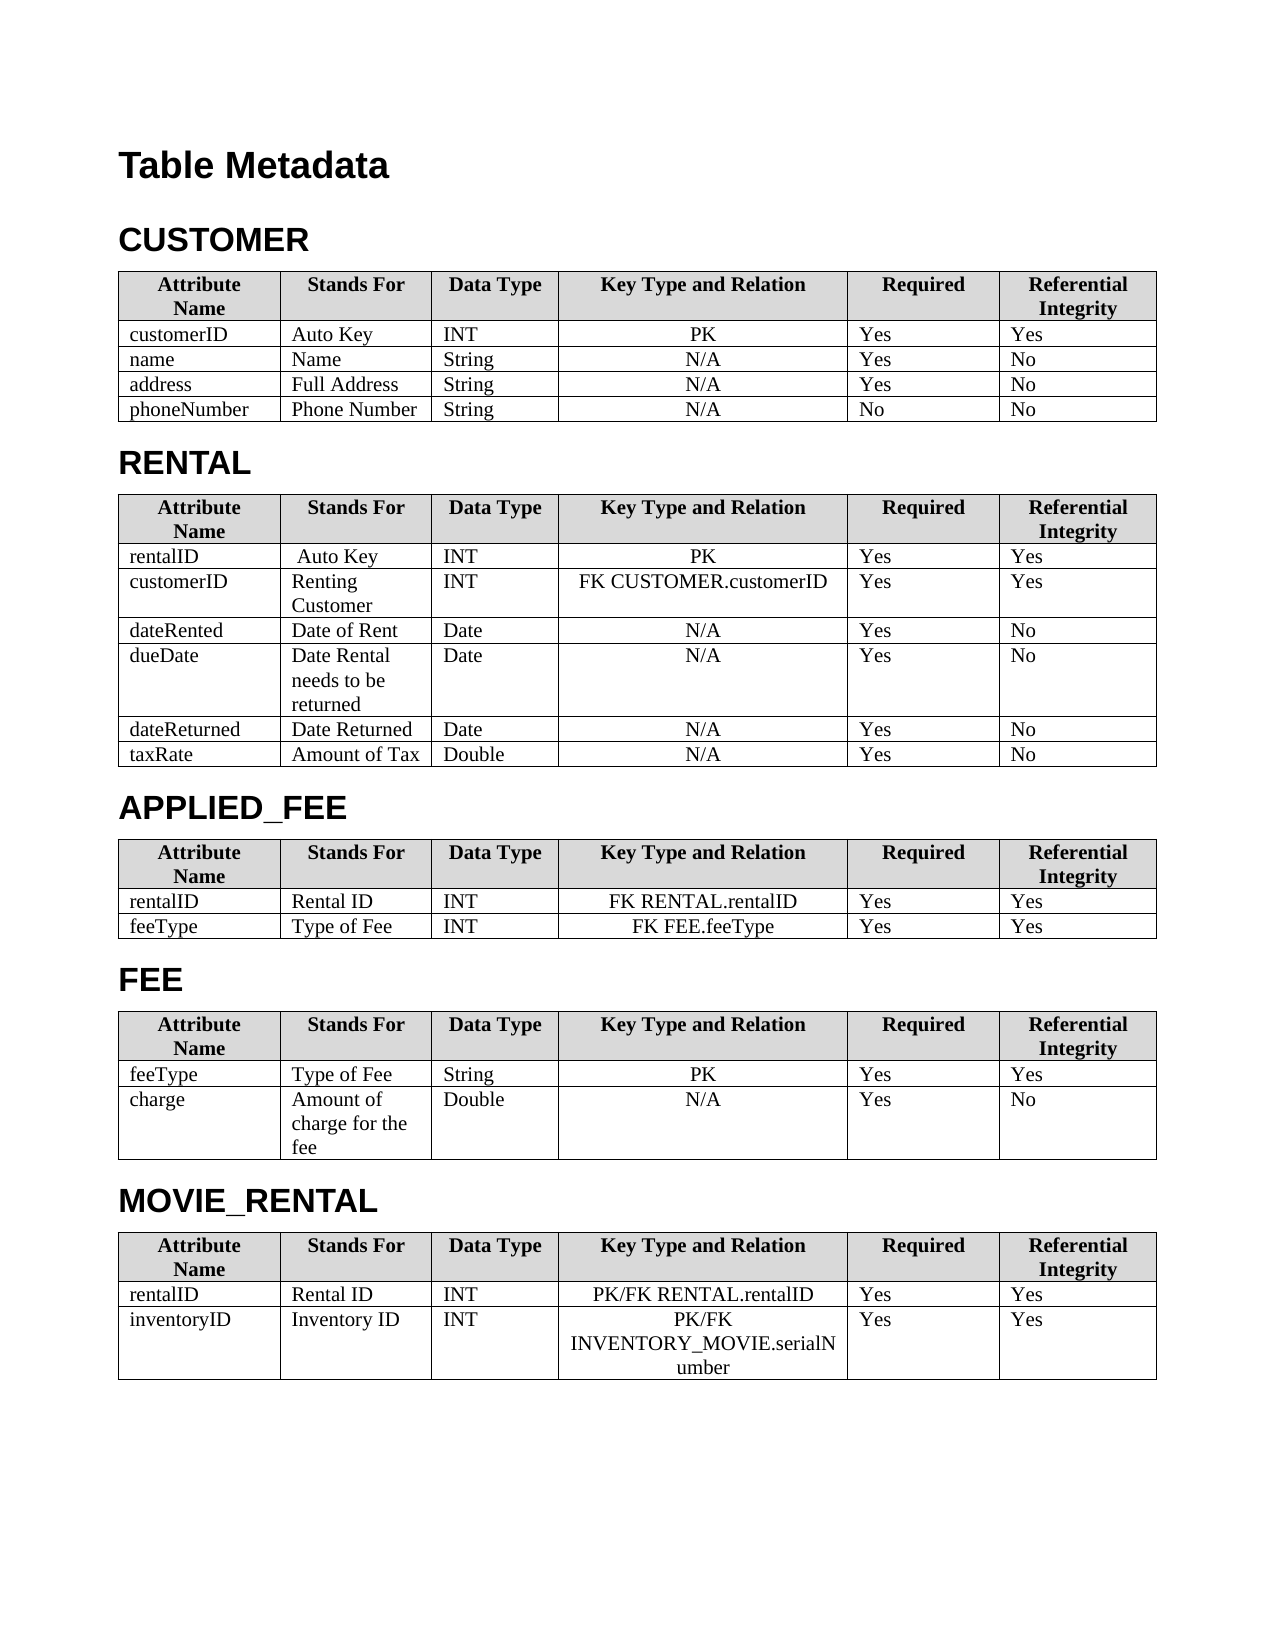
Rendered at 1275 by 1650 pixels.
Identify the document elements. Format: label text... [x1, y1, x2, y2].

table_cell Yes [1000, 544, 1156, 568]
table_header Required [848, 1233, 999, 1281]
table_cell N/A [559, 397, 847, 421]
table_cell INT [432, 914, 558, 938]
table_header Stands For [281, 1012, 431, 1060]
table_cell FK FEE.feeType [559, 914, 847, 938]
table_cell INT [432, 889, 558, 913]
table_header Data Type [432, 495, 558, 543]
table_cell Type of Fee [281, 1061, 431, 1086]
table_cell Yes [848, 1087, 999, 1159]
table_cell Date [432, 717, 558, 741]
subtitle CUSTOMER [118, 220, 1157, 259]
table_cell Type of Fee [281, 914, 431, 938]
table_cell Phone Number [281, 397, 431, 421]
table_header Key Type and Relation [559, 272, 847, 320]
table_cell PK/FK RENTAL.rentalID [559, 1282, 847, 1306]
table_cell N/A [559, 1087, 847, 1159]
table_cell No [848, 397, 999, 421]
table_cell PK [559, 1061, 847, 1086]
table_cell phoneNumber [119, 397, 280, 421]
table_cell Date Rental needs to be returned [281, 644, 431, 716]
table_cell Name [281, 347, 431, 371]
table_header Attribute Name [119, 495, 280, 543]
table_cell No [1000, 347, 1156, 371]
table_cell Yes [848, 914, 999, 938]
table_cell Rental ID [281, 1282, 431, 1306]
table_cell name [119, 347, 280, 371]
table_cell INT [432, 1282, 558, 1306]
table_header Stands For [281, 495, 431, 543]
table_cell Yes [848, 742, 999, 766]
table_cell No [1000, 742, 1156, 766]
table_header Attribute Name [119, 272, 280, 320]
table_cell Date [432, 618, 558, 642]
table_cell INT [432, 1307, 558, 1379]
subtitle FEE [118, 960, 1157, 999]
table_header Referential Integrity [1000, 272, 1156, 320]
table_cell Yes [848, 644, 999, 716]
table_cell rentalID [119, 544, 280, 568]
table_cell INT [432, 321, 558, 346]
subtitle RENTAL [118, 443, 1157, 481]
table_cell Yes [1000, 1282, 1156, 1306]
table_cell rentalID [119, 889, 280, 913]
table_cell charge [119, 1087, 280, 1159]
table_cell Yes [848, 569, 999, 617]
table_cell dateReturned [119, 717, 280, 741]
table_cell Yes [848, 347, 999, 371]
table_cell Yes [848, 618, 999, 642]
table_cell Full Address [281, 372, 431, 396]
table_cell String [432, 1061, 558, 1086]
table_cell inventoryID [119, 1307, 280, 1379]
table_header Attribute Name [119, 840, 280, 888]
table_cell Rental ID [281, 889, 431, 913]
table_cell Auto Key [281, 544, 431, 568]
table_header Data Type [432, 840, 558, 888]
subtitle APPLIED_FEE [118, 788, 1157, 826]
table_cell N/A [559, 618, 847, 642]
table_cell No [1000, 372, 1156, 396]
table_cell FK CUSTOMER.customerID [559, 569, 847, 617]
table_header Required [848, 272, 999, 320]
table_cell Yes [848, 544, 999, 568]
table_cell feeType [119, 914, 280, 938]
table_header Required [848, 1012, 999, 1060]
subtitle Table Metadata [118, 143, 1157, 187]
table_cell N/A [559, 742, 847, 766]
table_header Required [848, 495, 999, 543]
table_cell No [1000, 1087, 1156, 1159]
table_cell Date [432, 644, 558, 716]
table_header Stands For [281, 1233, 431, 1281]
table_header Key Type and Relation [559, 840, 847, 888]
table_header Attribute Name [119, 1233, 280, 1281]
table_cell Yes [1000, 569, 1156, 617]
table_header Referential Integrity [1000, 495, 1156, 543]
table_header Stands For [281, 840, 431, 888]
table_cell N/A [559, 644, 847, 716]
table_cell N/A [559, 372, 847, 396]
table_cell N/A [559, 717, 847, 741]
table_cell address [119, 372, 280, 396]
table_cell String [432, 397, 558, 421]
table_cell No [1000, 644, 1156, 716]
table_cell Yes [848, 321, 999, 346]
table_cell Yes [848, 1061, 999, 1086]
table_header Data Type [432, 1012, 558, 1060]
table_cell No [1000, 717, 1156, 741]
table_cell Inventory ID [281, 1307, 431, 1379]
table_cell rentalID [119, 1282, 280, 1306]
table_cell Yes [848, 889, 999, 913]
table_header Attribute Name [119, 1012, 280, 1060]
table_cell No [1000, 397, 1156, 421]
table_cell INT [432, 569, 558, 617]
table_header Data Type [432, 1233, 558, 1281]
table_header Key Type and Relation [559, 495, 847, 543]
table_cell customerID [119, 321, 280, 346]
table_cell Date of Rent [281, 618, 431, 642]
table_header Referential Integrity [1000, 840, 1156, 888]
table_cell Yes [848, 1282, 999, 1306]
table_cell Double [432, 742, 558, 766]
table_header Key Type and Relation [559, 1012, 847, 1060]
table_cell PK/FK INVENTORY_MOVIE.serialNumber [559, 1307, 847, 1379]
table_cell Auto Key [281, 321, 431, 346]
subtitle MOVIE_RENTAL [118, 1181, 1157, 1219]
table_cell Yes [848, 372, 999, 396]
table_header Required [848, 840, 999, 888]
table_cell Yes [1000, 321, 1156, 346]
table_cell Yes [1000, 1307, 1156, 1379]
table_cell feeType [119, 1061, 280, 1086]
table_cell Yes [1000, 914, 1156, 938]
table_cell INT [432, 544, 558, 568]
table_cell No [1000, 618, 1156, 642]
table_header Referential Integrity [1000, 1012, 1156, 1060]
table_cell PK [559, 321, 847, 346]
table_cell customerID [119, 569, 280, 617]
table_header Key Type and Relation [559, 1233, 847, 1281]
table_cell dateRented [119, 618, 280, 642]
table_cell Yes [1000, 889, 1156, 913]
table_cell Amount of charge for the fee [281, 1087, 431, 1159]
table_cell Amount of Tax [281, 742, 431, 766]
table_cell Renting Customer [281, 569, 431, 617]
table_header Referential Integrity [1000, 1233, 1156, 1281]
table_cell Date Returned [281, 717, 431, 741]
table_cell Yes [848, 1307, 999, 1379]
table_cell String [432, 372, 558, 396]
table_cell taxRate [119, 742, 280, 766]
table_cell dueDate [119, 644, 280, 716]
table_cell String [432, 347, 558, 371]
table_cell PK [559, 544, 847, 568]
table_cell Double [432, 1087, 558, 1159]
table_cell Yes [848, 717, 999, 741]
table_cell N/A [559, 347, 847, 371]
table_header Data Type [432, 272, 558, 320]
table_header Stands For [281, 272, 431, 320]
table_cell FK RENTAL.rentalID [559, 889, 847, 913]
table_cell Yes [1000, 1061, 1156, 1086]
